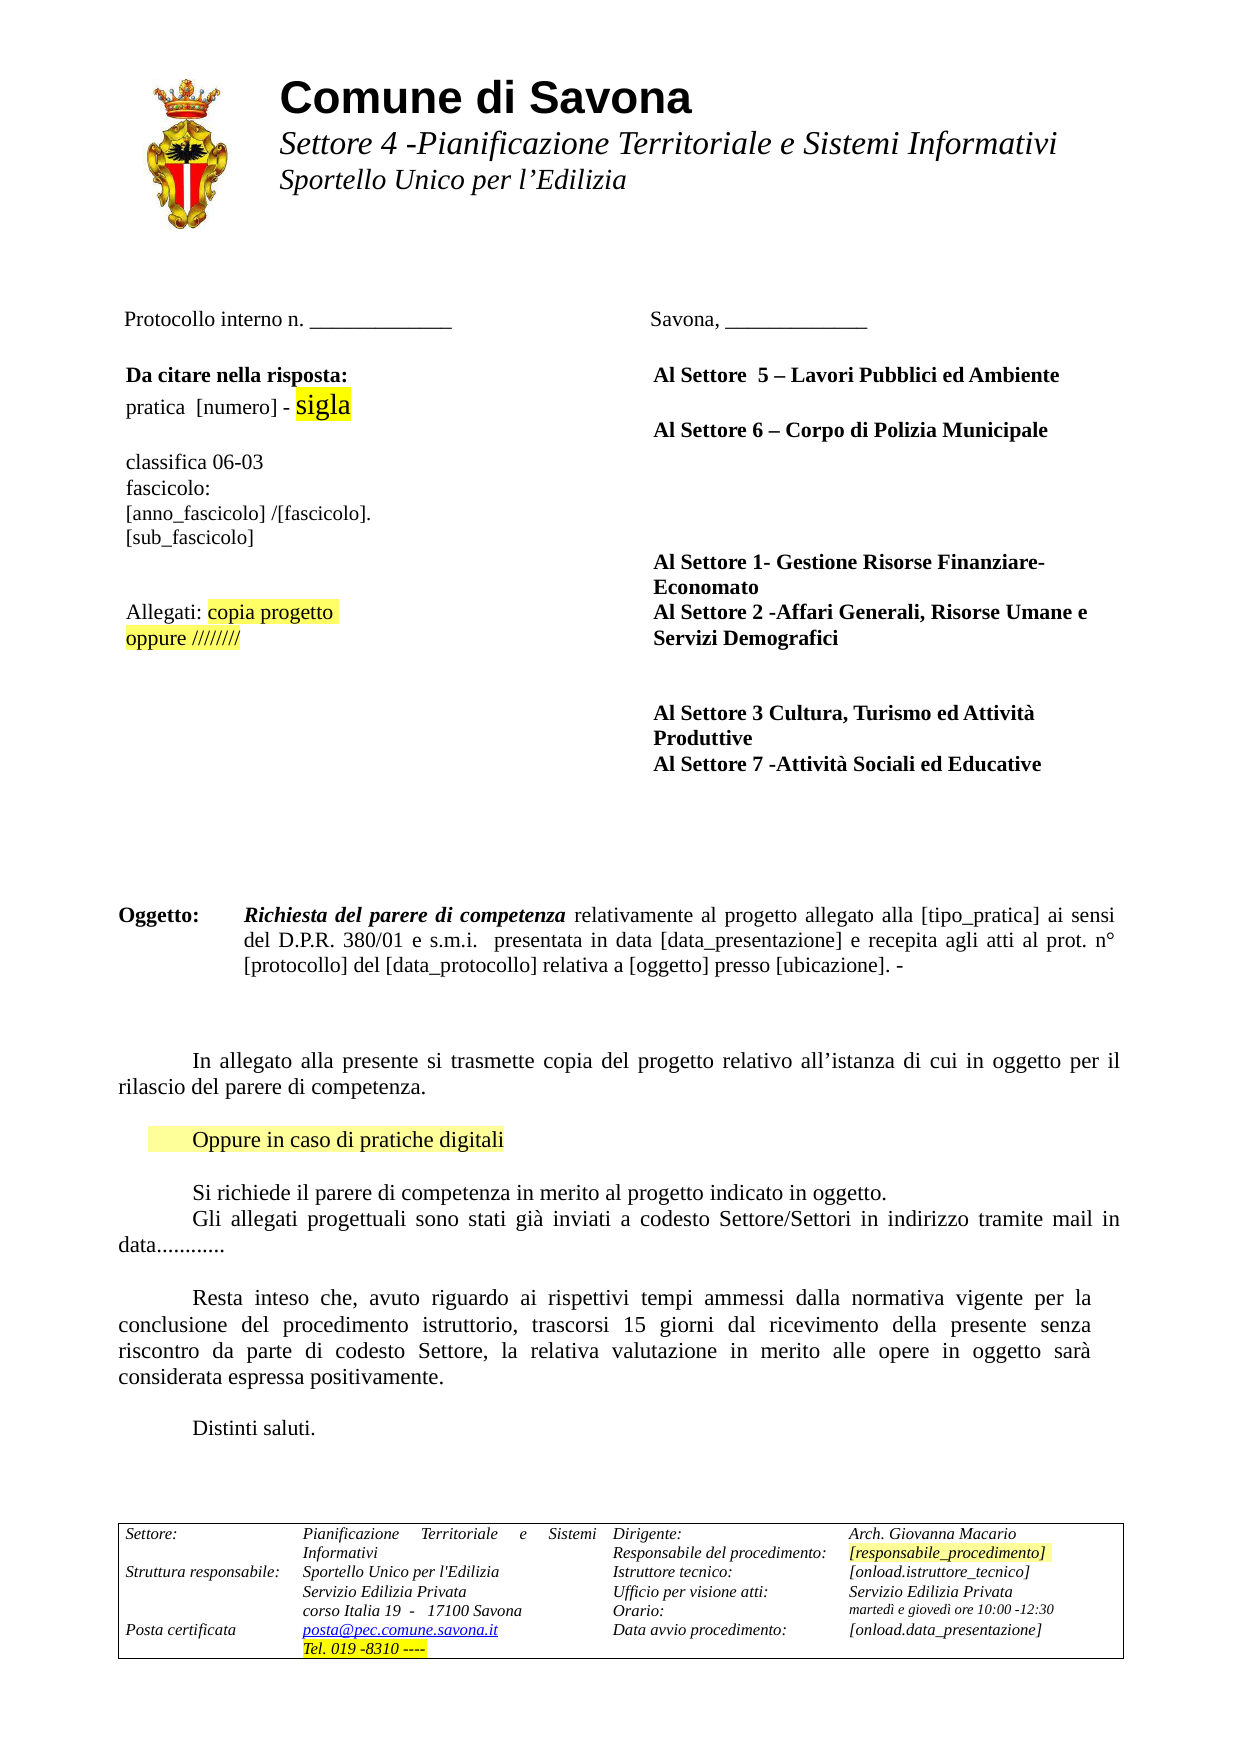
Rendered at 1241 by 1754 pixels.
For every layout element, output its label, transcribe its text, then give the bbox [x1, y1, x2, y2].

table_cell [451, 801, 646, 826]
table_cell Allegati: copia progetto oppure //////// [118, 599, 451, 700]
table_cell [646, 851, 1119, 877]
text Oppure in caso di pratiche digitali [148, 1126, 1092, 1152]
text Gli allegati progettuali sono stati già inviati a codesto Settore/Settori in indirizzo tramite mail in data............ [118, 1205, 1122, 1258]
table_cell Al Settore 2 -Affari Generali, Risorse Umane e Servizi Demografici [646, 599, 1119, 700]
table_cell [451, 549, 646, 599]
text In allegato alla presente si trasmette copia del progetto relativo all’istanza di cui in oggetto per il rilascio del parere di competenza. [118, 1047, 1122, 1100]
table_cell [118, 549, 451, 599]
table_header Da citare nella risposta: pratica [numero] - sigla classifica 06-03 fascicolo: [anno_fascicolo] /[fascicolo].[sub_fascicolo] [118, 362, 451, 549]
table_cell Al Settore 1- Gestione Risorse Finanziare- Economato [646, 549, 1119, 599]
table_cell [118, 851, 451, 877]
table_header [118, 263, 644, 300]
table_cell [118, 801, 451, 826]
table_cell [451, 700, 646, 751]
text Si richiede il parere di competenza in merito al progetto indicato in oggetto. [118, 1179, 1122, 1205]
table_cell [118, 700, 451, 751]
table_cell [646, 801, 1119, 826]
table_cell Al Settore 7 -Attività Sociali ed Educative [646, 751, 1119, 801]
table_header Oggetto: [111, 902, 236, 1003]
table_cell [451, 826, 646, 851]
table_cell [118, 826, 451, 851]
table_cell Al Settore 6 – Corpo di Polizia Municipale [646, 417, 1119, 549]
table_cell [451, 599, 646, 700]
table_header [451, 362, 646, 549]
table_header Richiesta del parere di competenza relativamente al progetto allegato alla [tipo_pratica] ai sensi del D.P.R. 380/01 e s.m.i. presentata in data [data_presentazione] e recepita agli atti al prot. n° [protocollo] del [data_protocollo] relativa a [oggetto] presso [ubicazione]. - [236, 902, 1123, 1003]
table_cell [118, 751, 451, 801]
table_cell [646, 826, 1119, 851]
table_cell Savona, _____________ [644, 300, 1122, 337]
text Resta inteso che, avuto riguardo ai rispettivi tempi ammessi dalla normativa vigente per la conclusione del procedimento istruttorio, trascorsi 15 giorni dal ricevimento della presente senza riscontro da parte di codesto Settore, la relativa valutazione in merito alle opere in oggetto sarà considerata espressa positivamente. [118, 1284, 1092, 1390]
table_cell [451, 851, 646, 877]
table_header Al Settore 5 – Lavori Pubblici ed Ambiente [646, 362, 1119, 417]
text Distinti saluti. [118, 1415, 1122, 1440]
table_cell Al Settore 3 Cultura, Turismo ed Attività Produttive [646, 700, 1119, 751]
table_header [644, 263, 1122, 300]
table_cell Protocollo interno n. _____________ [118, 300, 644, 337]
table_cell [451, 751, 646, 801]
picture [125, 79, 249, 229]
